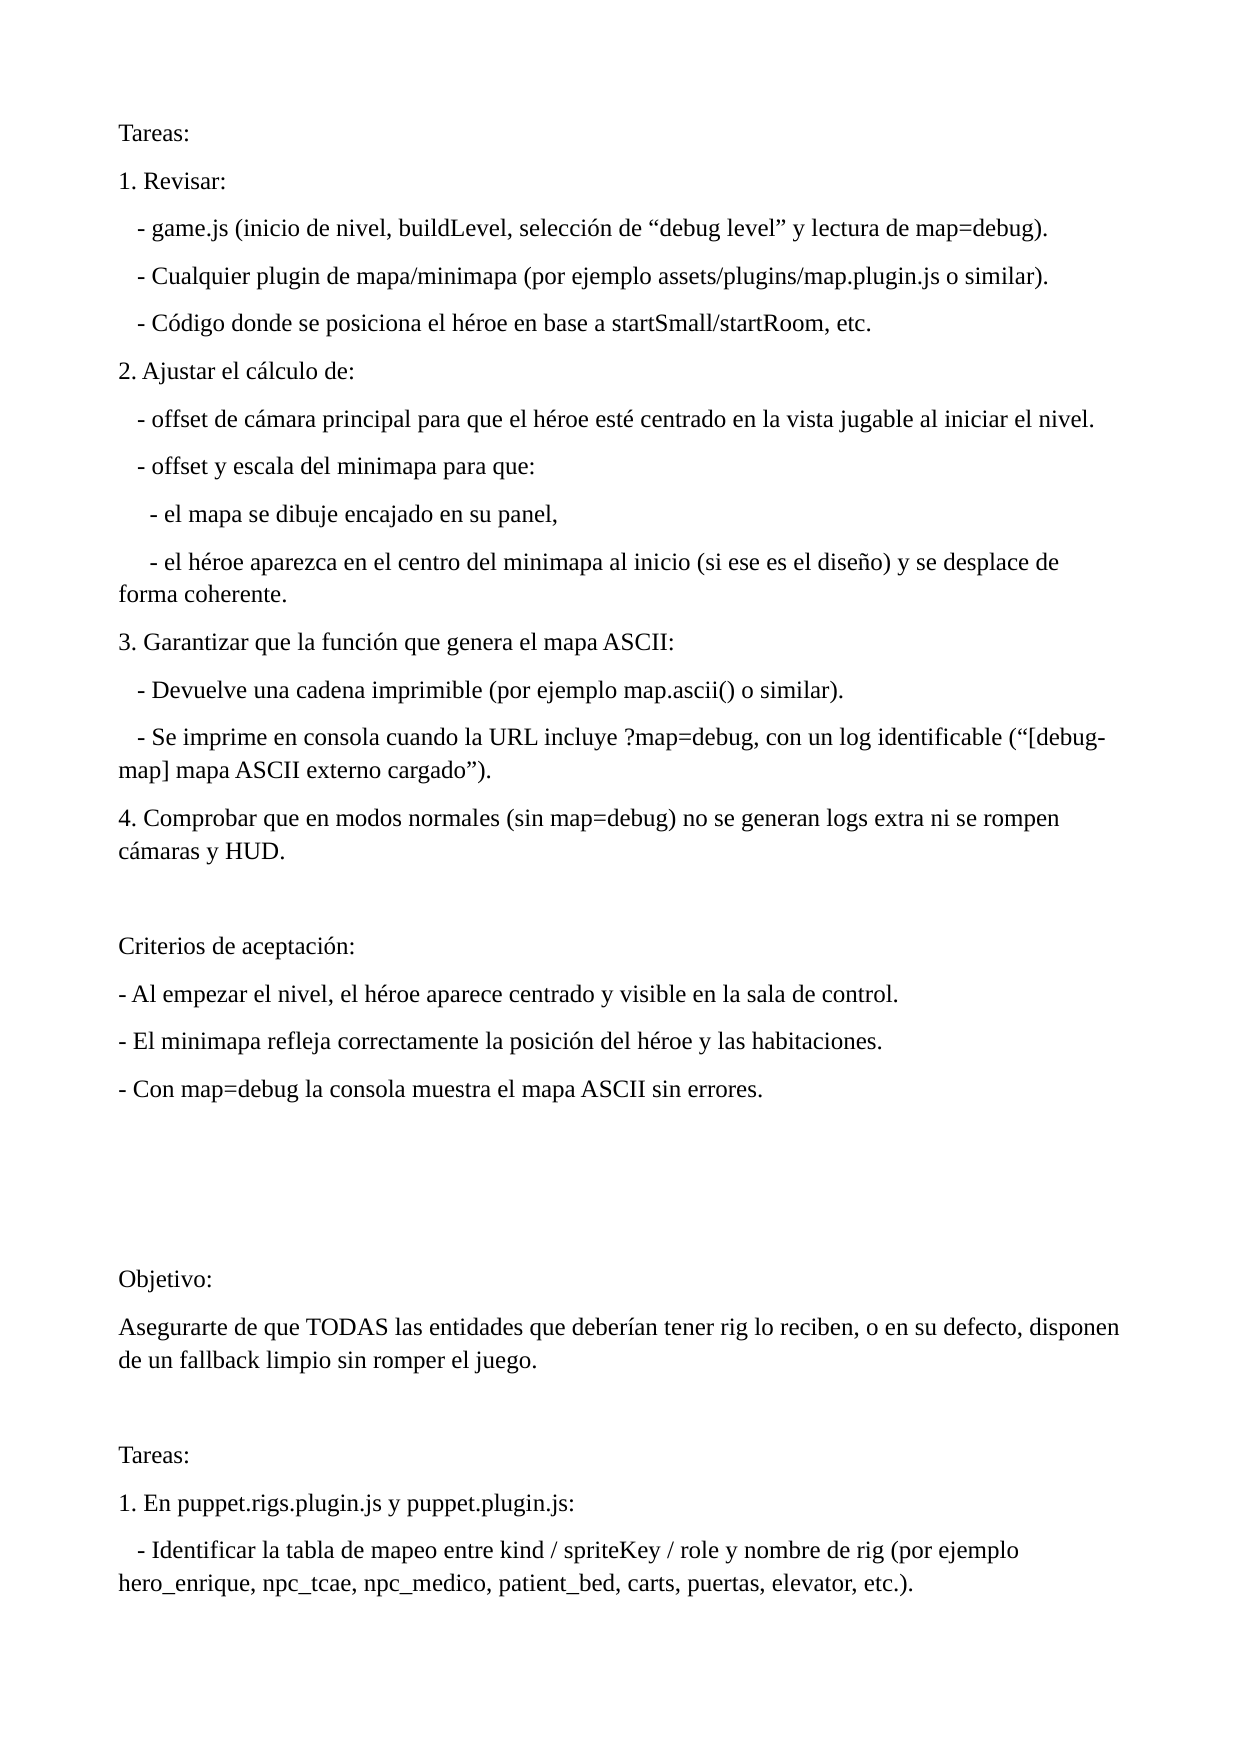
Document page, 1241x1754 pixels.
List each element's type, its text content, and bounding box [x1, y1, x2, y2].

text 3. Garantizar que la función que genera el mapa ASCII: [118, 627, 1122, 656]
text - offset y escala del minimapa para que: [118, 451, 1122, 480]
text - Devuelve una cadena imprimible (por ejemplo map.ascii() o similar). [118, 675, 1122, 703]
text 1. En puppet.rigs.plugin.js y puppet.plugin.js: [118, 1488, 1122, 1517]
text - El minimapa refleja correctamente la posición del héroe y las habitaciones. [118, 1026, 1122, 1055]
text - el mapa se dibuje encajado en su panel, [118, 499, 1122, 528]
text - el héroe aparezca en el centro del minimapa al inicio (si ese es el diseño) y se desplace de forma coherente. [118, 547, 1122, 608]
text Criterios de aceptación: [118, 931, 1122, 960]
text Tareas: [118, 1440, 1122, 1469]
text Objetivo: [118, 1264, 1122, 1293]
text 4. Comprobar que en modos normales (sin map=debug) no se generan logs extra ni se rompen cámaras y HUD. [118, 803, 1122, 865]
text - offset de cámara principal para que el héroe esté centrado en la vista jugable al iniciar el nivel. [118, 404, 1122, 432]
text 1. Revisar: [118, 166, 1122, 194]
text Asegurarte de que TODAS las entidades que deberían tener rig lo reciben, o en su defecto, disponen de un fallback limpio sin romper el juego. [118, 1312, 1122, 1374]
text - Se imprime en consola cuando la URL incluye ?map=debug, con un log identificable (“[debug-map] mapa ASCII externo cargado”). [118, 722, 1122, 784]
text - Código donde se posiciona el héroe en base a startSmall/startRoom, etc. [118, 308, 1122, 337]
text - Con map=debug la consola muestra el mapa ASCII sin errores. [118, 1074, 1122, 1103]
text - Al empezar el nivel, el héroe aparece centrado y visible en la sala de control. [118, 979, 1122, 1008]
text - game.js (inicio de nivel, buildLevel, selección de “debug level” y lectura de map=debug). [118, 213, 1122, 242]
text - Cualquier plugin de mapa/minimapa (por ejemplo assets/plugins/map.plugin.js o similar). [118, 261, 1122, 290]
text Tareas: [118, 118, 1122, 147]
text - Identificar la tabla de mapeo entre kind / spriteKey / role y nombre de rig (por ejemplo hero_enrique, npc_tcae, npc_medico, patient_bed, carts, puertas, elevator, etc.). [118, 1536, 1122, 1597]
text 2. Ajustar el cálculo de: [118, 356, 1122, 385]
